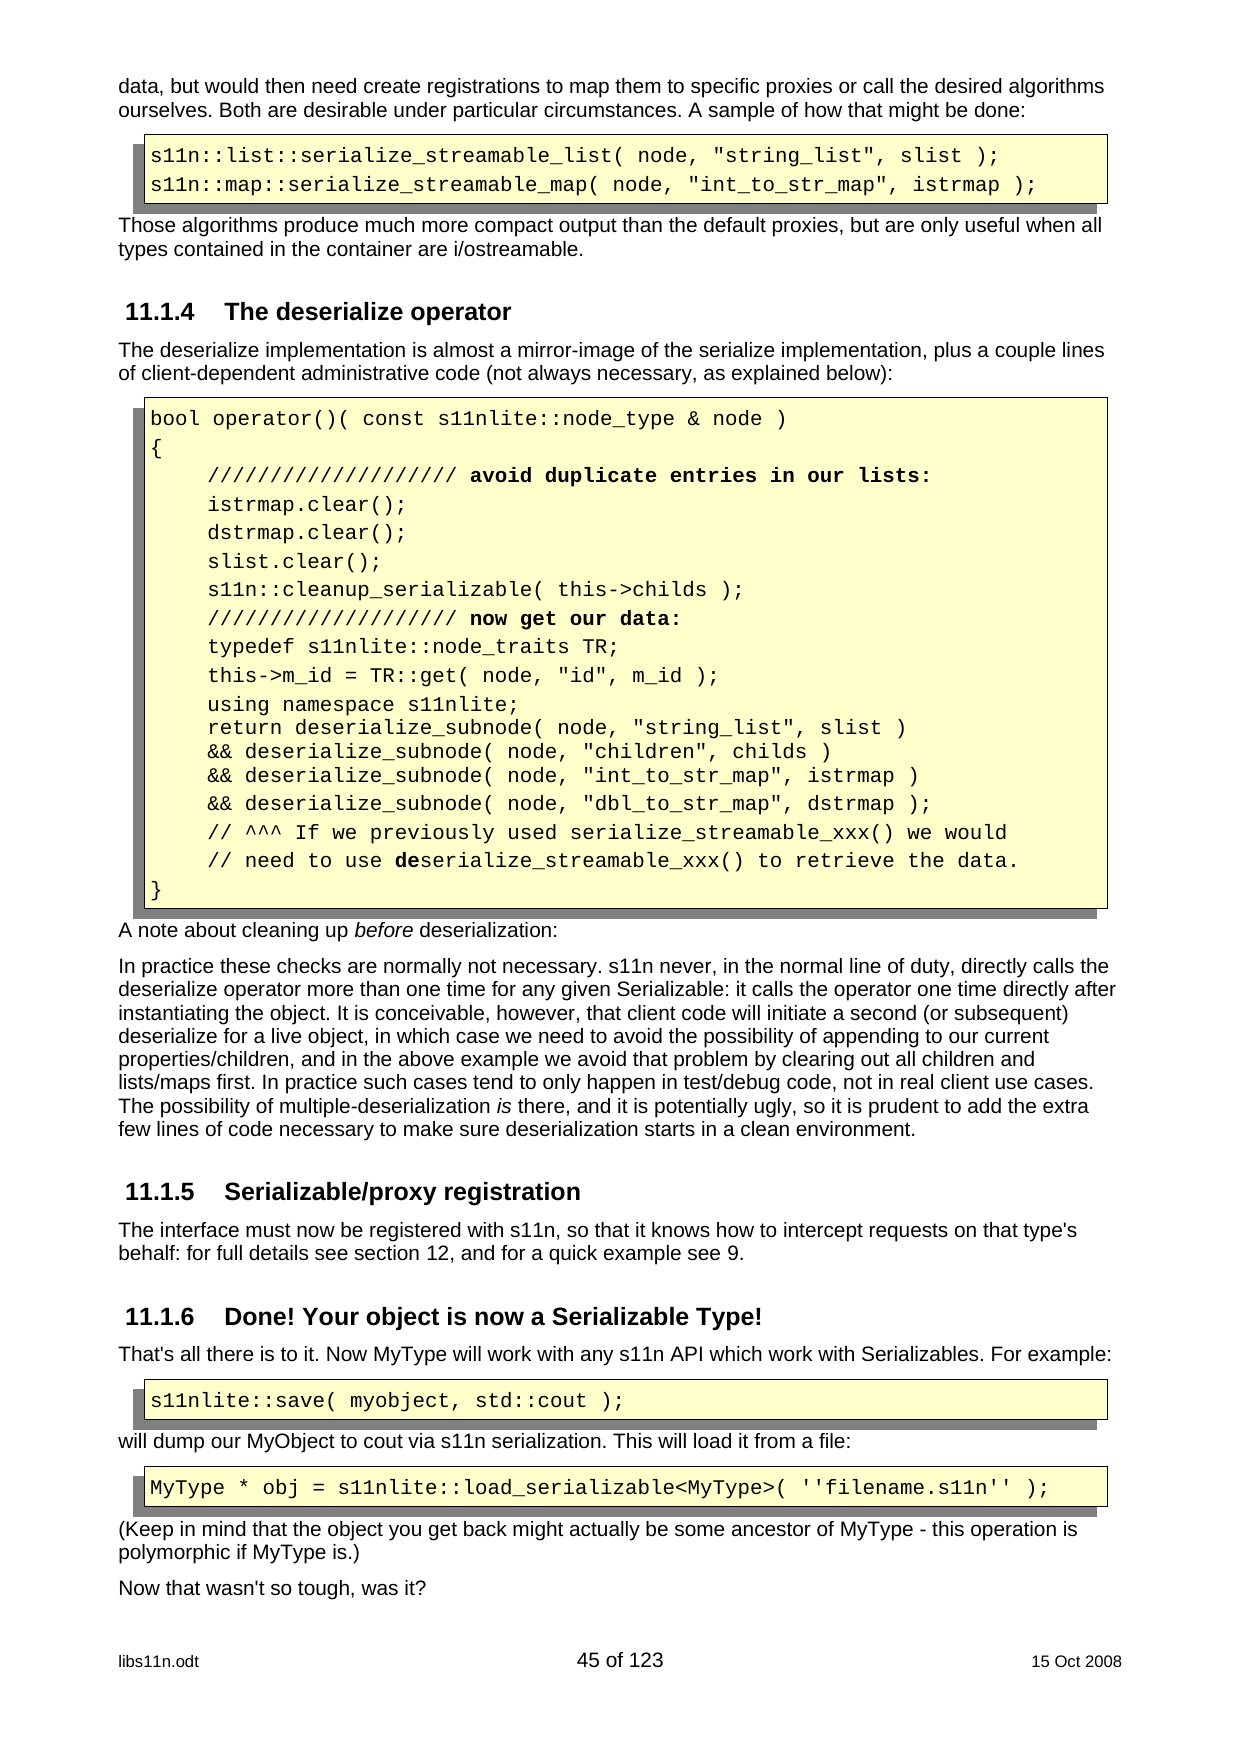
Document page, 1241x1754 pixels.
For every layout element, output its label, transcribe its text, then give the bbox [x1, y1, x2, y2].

text data, but would then need create registrations to map them to specific proxies or call the desired algorithms ourselves. Both are desirable under particular circumstances. A sample of how that might be done: [118, 75, 1122, 121]
text will dump our MyObject to cout via s11n serialization. This will load it from a file: [118, 1430, 1122, 1453]
text && deserialize_subnode( node, "children", childs ) [145, 735, 1107, 758]
text bool operator()( const s11nlite::node_type & node ) [145, 398, 1107, 426]
text // ^^^ If we previously used serialize_streamable_xxx() we would [145, 811, 1107, 839]
subtitle Done! Your object is now a Serializable Type! [118, 1302, 1122, 1330]
text { [145, 426, 1107, 454]
text The interface must now be registered with s11n, so that it knows how to intercept requests on that type's behalf: for full details see section 12, and for a quick example see 9. [118, 1218, 1122, 1265]
text && deserialize_subnode( node, "dbl_to_str_map", dstrmap ); [145, 782, 1107, 811]
text Those algorithms produce much more compact output than the default proxies, but are only useful when all types contained in the container are i/ostreamable. [118, 214, 1122, 260]
text slist.clear(); [145, 540, 1107, 568]
text // need to use deserialize_streamable_xxx() to retrieve the data. [145, 839, 1107, 868]
text That's all there is to it. Now MyType will work with any s11n API which work with Serializables. For example: [118, 1343, 1122, 1366]
text return deserialize_subnode( node, "string_list", slist ) [145, 711, 1107, 735]
text MyType * obj = s11nlite::load_serializable<MyType>( ''filename.s11n'' ); [145, 1467, 1107, 1506]
text A note about cleaning up before deserialization: [118, 919, 1122, 942]
text //////////////////// now get our data: [145, 597, 1107, 626]
subtitle The deserialize operator [118, 298, 1122, 326]
subtitle Serializable/proxy registration [118, 1178, 1122, 1206]
text //////////////////// avoid duplicate entries in our lists: [145, 454, 1107, 483]
text using namespace s11nlite; [145, 683, 1107, 711]
text s11n::list::serialize_streamable_list( node, "string_list", slist ); [145, 135, 1107, 162]
text this->m_id = TR::get( node, "id", m_id ); [145, 654, 1107, 683]
text s11n::map::serialize_streamable_map( node, "int_to_str_map", istrmap ); [145, 162, 1107, 203]
text Now that wasn't so tough, was it? [118, 1576, 1122, 1599]
text istrmap.clear(); [145, 483, 1107, 511]
text (Keep in mind that the object you get back might actually be some ancestor of MyType - this operation is polymorphic if MyType is.) [118, 1517, 1122, 1563]
text s11nlite::save( myobject, std::cout ); [145, 1380, 1107, 1419]
text dstrmap.clear(); [145, 511, 1107, 540]
text } [145, 868, 1107, 908]
text In practice these checks are normally not necessary. s11n never, in the normal line of duty, directly calls the deserialize operator more than one time for any given Serializable: it calls the operator one time directly after instantiating the object. It is conceivable, however, that client code will initiate a second (or subsequent) deserialize for a live object, in which case we need to avoid the possibility of appending to our current properties/children, and in the above example we avoid that problem by clearing out all children and lists/maps first. In practice such cases tend to only happen in test/debug code, not in real client use cases. The possibility of multiple-deserialization is there, and it is potentially ugly, so it is prudent to add the extra few lines of code necessary to make sure deserialization starts in a clean environment. [118, 955, 1122, 1141]
text The deserialize implementation is almost a mirror-image of the serialize implementation, plus a couple lines of client-dependent administrative code (not always necessary, as explained below): [118, 338, 1122, 385]
text s11n::cleanup_serializable( this->childs ); [145, 568, 1107, 597]
text && deserialize_subnode( node, "int_to_str_map", istrmap ) [145, 758, 1107, 782]
text typedef s11nlite::node_traits TR; [145, 626, 1107, 654]
